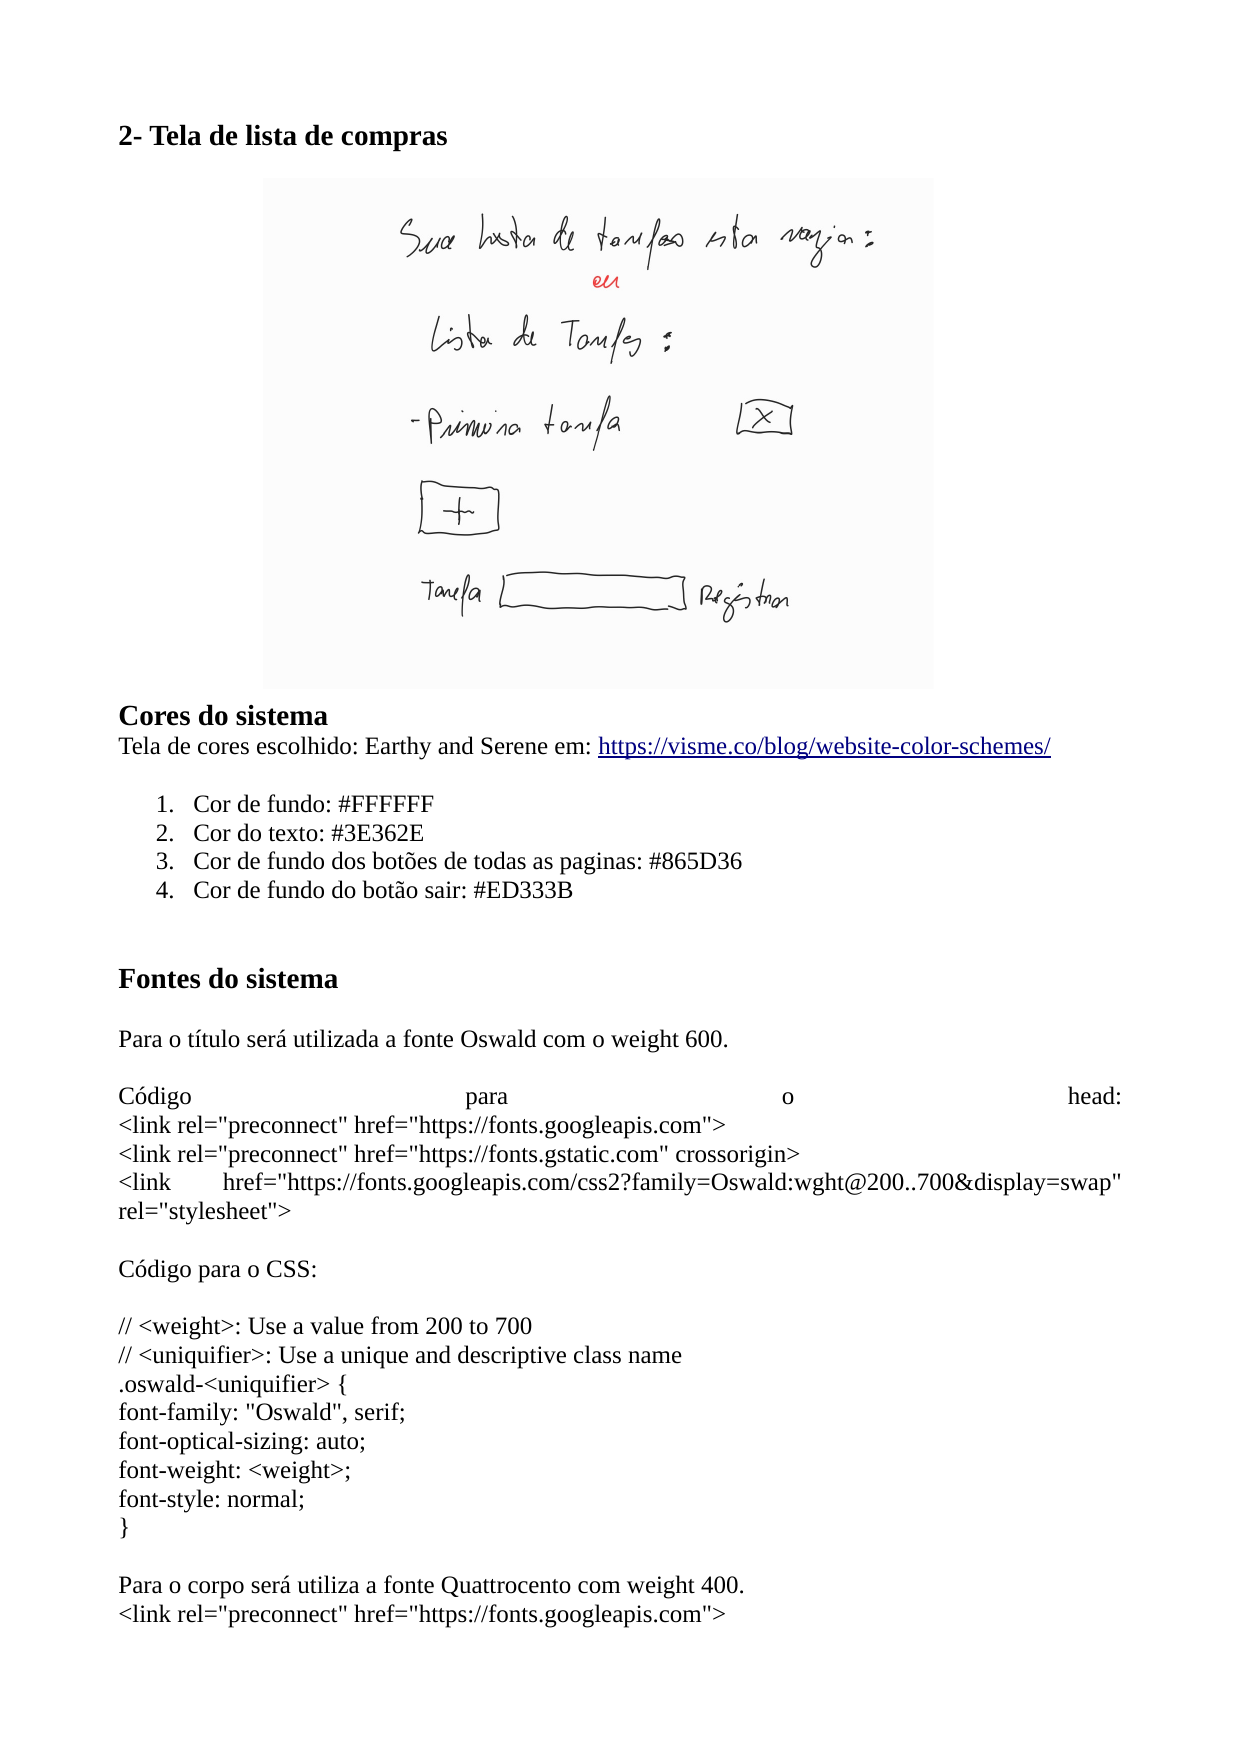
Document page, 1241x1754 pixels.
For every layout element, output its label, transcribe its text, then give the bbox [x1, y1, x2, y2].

text Para o corpo será utiliza a fonte Quattrocento com weight 400. [118, 1570, 1122, 1599]
list Cor de fundo: #FFFFFF [156, 789, 1122, 818]
list Cor de fundo do botão sair: #ED333B [156, 875, 1122, 904]
text 2- Tela de lista de compras [118, 118, 1122, 152]
picture [263, 178, 934, 689]
text <link rel="preconnect" href="https://fonts.googleapis.com"> [118, 1599, 1122, 1627]
text .oswald-<uniquifier> { [118, 1369, 1122, 1397]
text Fontes do sistema [118, 961, 1122, 995]
text Código para o CSS: [118, 1254, 1122, 1282]
text // <weight>: Use a value from 200 to 700 [118, 1311, 1122, 1340]
text font-style: normal; [118, 1484, 1122, 1512]
text } [118, 1512, 1122, 1541]
text Cores do sistema [118, 698, 1122, 731]
text font-optical-sizing: auto; [118, 1426, 1122, 1455]
text // <uniquifier>: Use a unique and descriptive class name [118, 1340, 1122, 1369]
text font-family: "Oswald", serif; [118, 1397, 1122, 1426]
list Cor de fundo dos botões de todas as paginas: #865D36 [156, 846, 1122, 875]
text <link href="https://fonts.googleapis.com/css2?family=Oswald:wght@200..700&display=swap" rel="stylesheet"> [118, 1167, 1122, 1225]
text <link rel="preconnect" href="https://fonts.gstatic.com" crossorigin> [118, 1139, 1122, 1167]
text Tela de cores escolhido: Earthy and Serene em: https://visme.co/blog/website-color-schemes/ [118, 731, 1122, 760]
text font-weight: <weight>; [118, 1455, 1122, 1484]
text Código para o head: <link rel="preconnect" href="https://fonts.googleapis.com"> [118, 1081, 1122, 1139]
text Para o título será utilizada a fonte Oswald com o weight 600. [118, 1024, 1122, 1052]
list Cor do texto: #3E362E [156, 818, 1122, 846]
